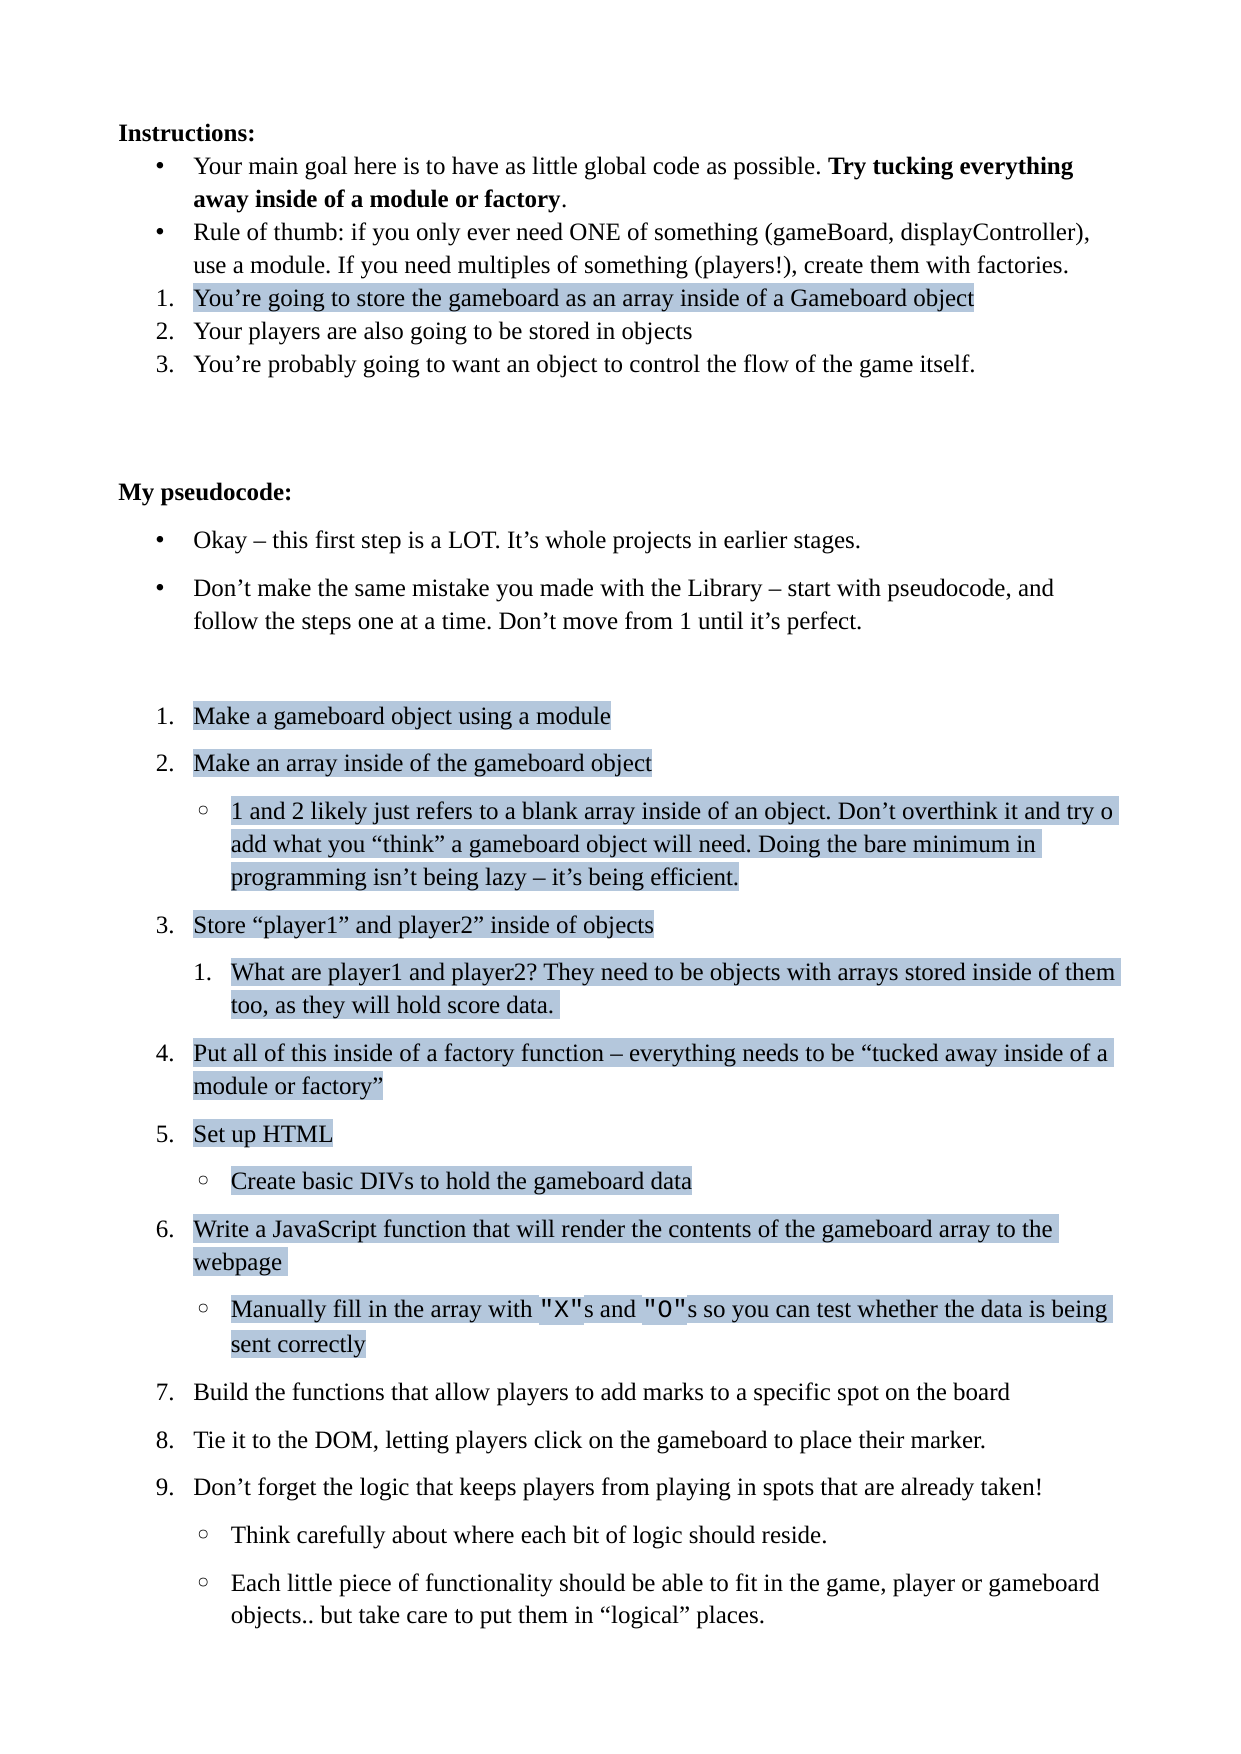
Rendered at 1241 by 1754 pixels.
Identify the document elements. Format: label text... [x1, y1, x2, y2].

text My pseudocode: [118, 477, 1122, 506]
list Put all of this inside of a factory function – everything needs to be “tucked away inside of a module or factory” [156, 1038, 1122, 1100]
list Create basic DIVs to hold the gameboard data [193, 1166, 1122, 1195]
list Rule of thumb: if you only ever need ONE of something (gameBoard, displayController), use a module. If you need multiples of something (players!), create them with factories. [156, 217, 1122, 279]
list Build the functions that allow players to add marks to a specific spot on the board [156, 1377, 1122, 1406]
list You’re going to store the gameboard as an array inside of a Gameboard object [156, 283, 1122, 312]
list Each little piece of functionality should be able to fit in the game, player or gameboard objects.. but take care to put them in “logical” places. [193, 1568, 1122, 1629]
list 1 and 2 likely just refers to a blank array inside of an object. Don’t overthink it and try o add what you “think” a gameboard object will need. Doing the bare minimum in programming isn’t being lazy – it’s being efficient. [193, 796, 1122, 891]
list Think carefully about where each bit of logic should reside. [193, 1520, 1122, 1549]
list Store “player1” and player2” inside of objects [156, 910, 1122, 938]
list Manually fill in the array with "X"s and "O"s so you can test whether the data is being sent correctly [193, 1294, 1122, 1358]
list Don’t make the same mistake you made with the Library – start with pseudocode, and follow the steps one at a time. Don’t move from 1 until it’s perfect. [156, 573, 1122, 634]
list Set up HTML [156, 1119, 1122, 1147]
list Make a gameboard object using a module [156, 701, 1122, 730]
list Okay – this first step is a LOT. It’s whole projects in earlier stages. [156, 525, 1122, 554]
list Tie it to the DOM, letting players click on the gameboard to place their marker. [156, 1425, 1122, 1453]
list Your main goal here is to have as little global code as possible. Try tucking everything away inside of a module or factory. [156, 151, 1122, 213]
list Make an array inside of the gameboard object [156, 748, 1122, 777]
list Write a JavaScript function that will render the contents of the gameboard array to the webpage [156, 1214, 1122, 1276]
list You’re probably going to want an object to control the flow of the game itself. [156, 349, 1122, 378]
list Don’t forget the logic that keeps players from playing in spots that are already taken! [156, 1472, 1122, 1501]
list Your players are also going to be stored in objects [156, 316, 1122, 345]
list What are player1 and player2? They need to be objects with arrays stored inside of them too, as they will hold score data. [193, 957, 1122, 1019]
text Instructions: [118, 118, 1122, 147]
